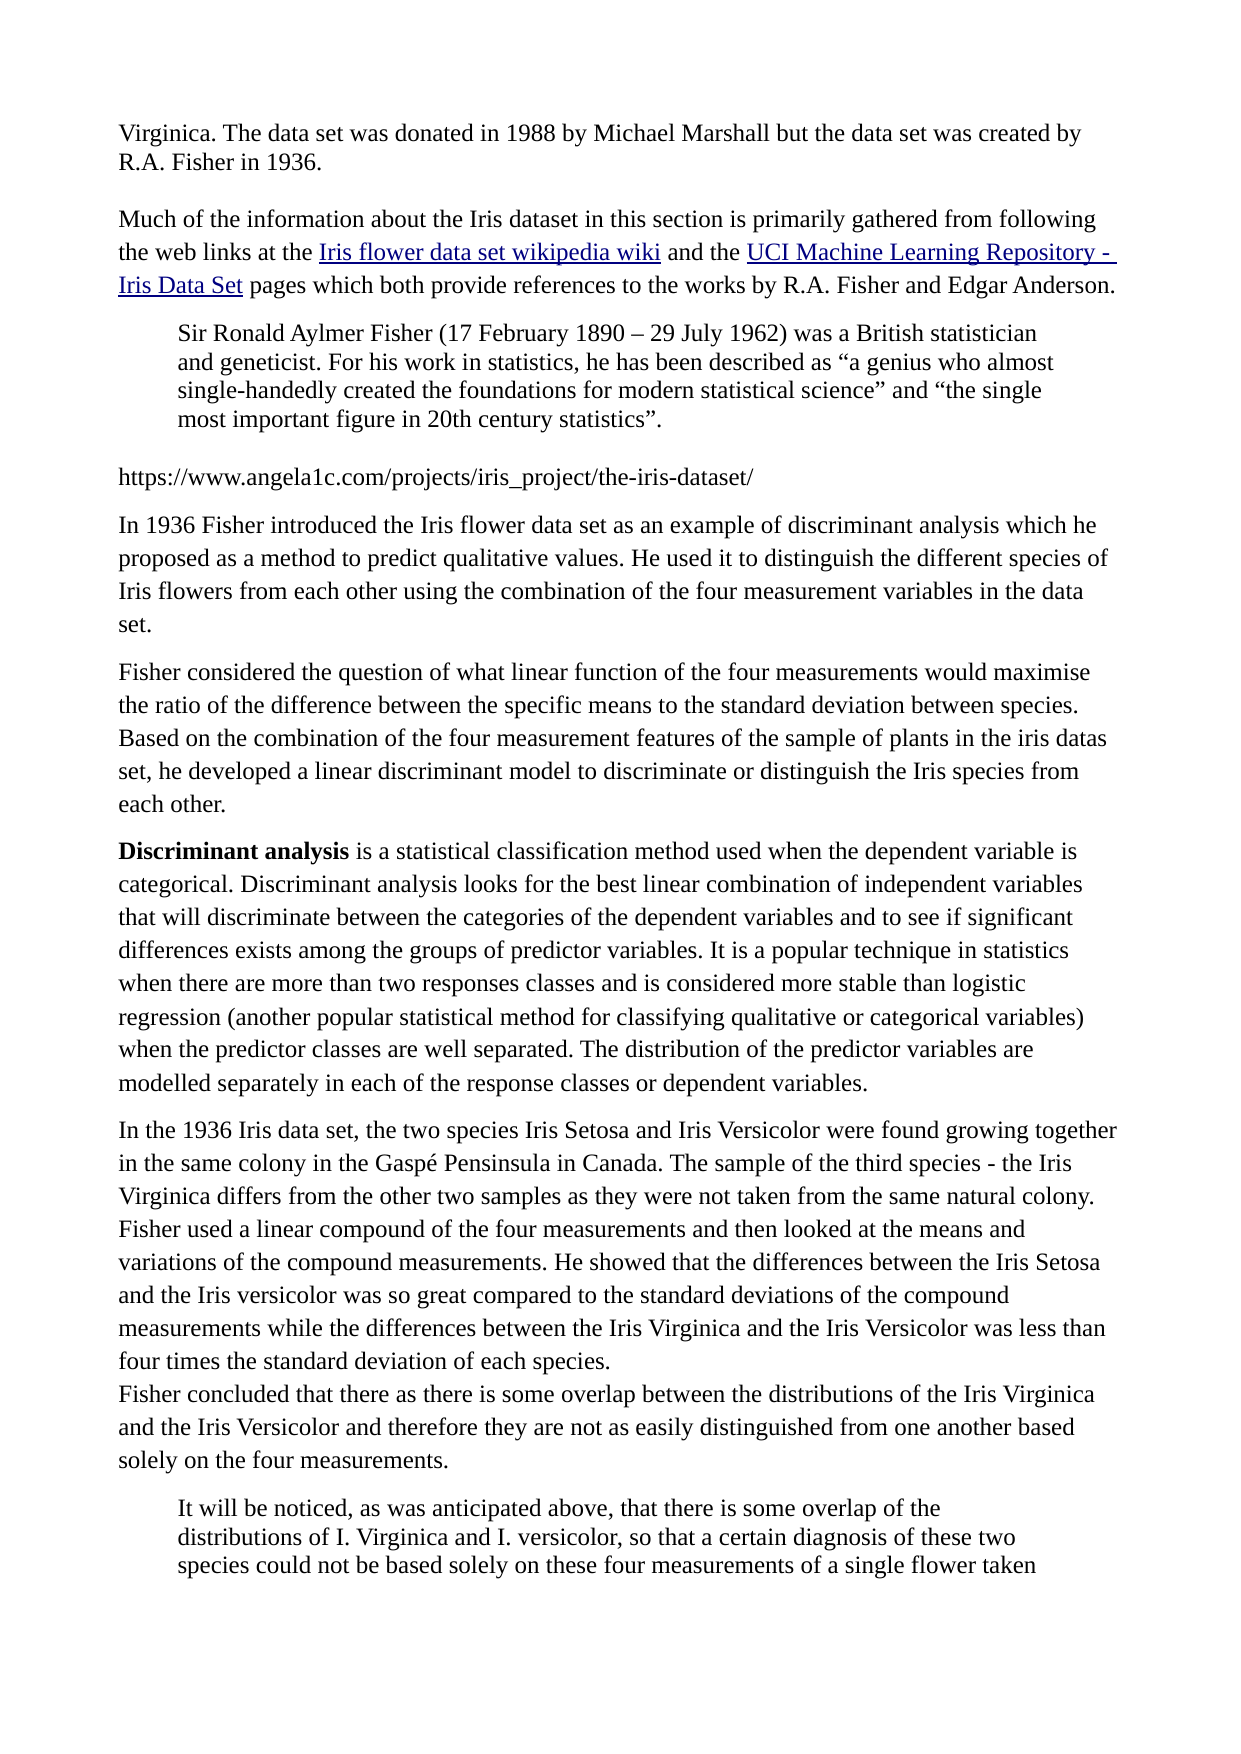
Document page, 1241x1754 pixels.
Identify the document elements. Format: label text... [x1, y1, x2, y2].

text Sir Ronald Aylmer Fisher (17 February 1890 – 29 July 1962) was a British statistician and geneticist. For his work in statistics, he has been described as “a genius who almost single-handedly created the foundations for modern statistical science” and “the single most important figure in 20th century statistics”. [177, 318, 1063, 433]
text Much of the information about the Iris dataset in this section is primarily gathered from following the web links at the Iris flower data set wikipedia wiki and the UCI Machine Learning Repository - Iris Data Set pages which both provide references to the works by R.A. Fisher and Edgar Anderson. [118, 204, 1122, 299]
text In 1936 Fisher introduced the Iris flower data set as an example of discriminant analysis which he proposed as a method to predict qualitative values. He used it to distinguish the different species of Iris flowers from each other using the combination of the four measurement variables in the data set. [118, 510, 1122, 638]
text In the 1936 Iris data set, the two species Iris Setosa and Iris Versicolor were found growing together in the same colony in the Gaspé Pensinsula in Canada. The sample of the third species - the Iris Virginica differs from the other two samples as they were not taken from the same natural colony. Fisher used a linear compound of the four measurements and then looked at the means and variations of the compound measurements. He showed that the differences between the Iris Setosa and the Iris versicolor was so great compared to the standard deviations of the compound measurements while the differences between the Iris Virginica and the Iris Versicolor was less than four times the standard deviation of each species. Fisher concluded that there as there is some overlap between the distributions of the Iris Virginica and the Iris Versicolor and therefore they are not as easily distinguished from one another based solely on the four measurements. [118, 1115, 1122, 1474]
text Virginica. The data set was donated in 1988 by Michael Marshall but the data set was created by R.A. Fisher in 1936. [118, 118, 1122, 176]
text Fisher considered the question of what linear function of the four measurements would maximise the ratio of the difference between the specific means to the standard deviation between species. Based on the combination of the four measurement features of the sample of plants in the iris datas set, he developed a linear discriminant model to discriminate or distinguish the Iris species from each other. [118, 657, 1122, 818]
text Discriminant analysis is a statistical classification method used when the dependent variable is categorical. Discriminant analysis looks for the best linear combination of independent variables that will discriminate between the categories of the dependent variables and to see if significant differences exists among the groups of predictor variables. It is a popular technique in statistics when there are more than two responses classes and is considered more stable than logistic regression (another popular statistical method for classifying qualitative or categorical variables) when the predictor classes are well separated. The distribution of the predictor variables are modelled separately in each of the response classes or dependent variables. [118, 836, 1122, 1096]
text It will be noticed, as was anticipated above, that there is some overlap of the distributions of I. Virginica and I. versicolor, so that a certain diagnosis of these two species could not be based solely on these four measurements of a single flower taken [177, 1493, 1063, 1579]
text https://www.angela1c.com/projects/iris_project/the-iris-dataset/ [118, 462, 1122, 491]
